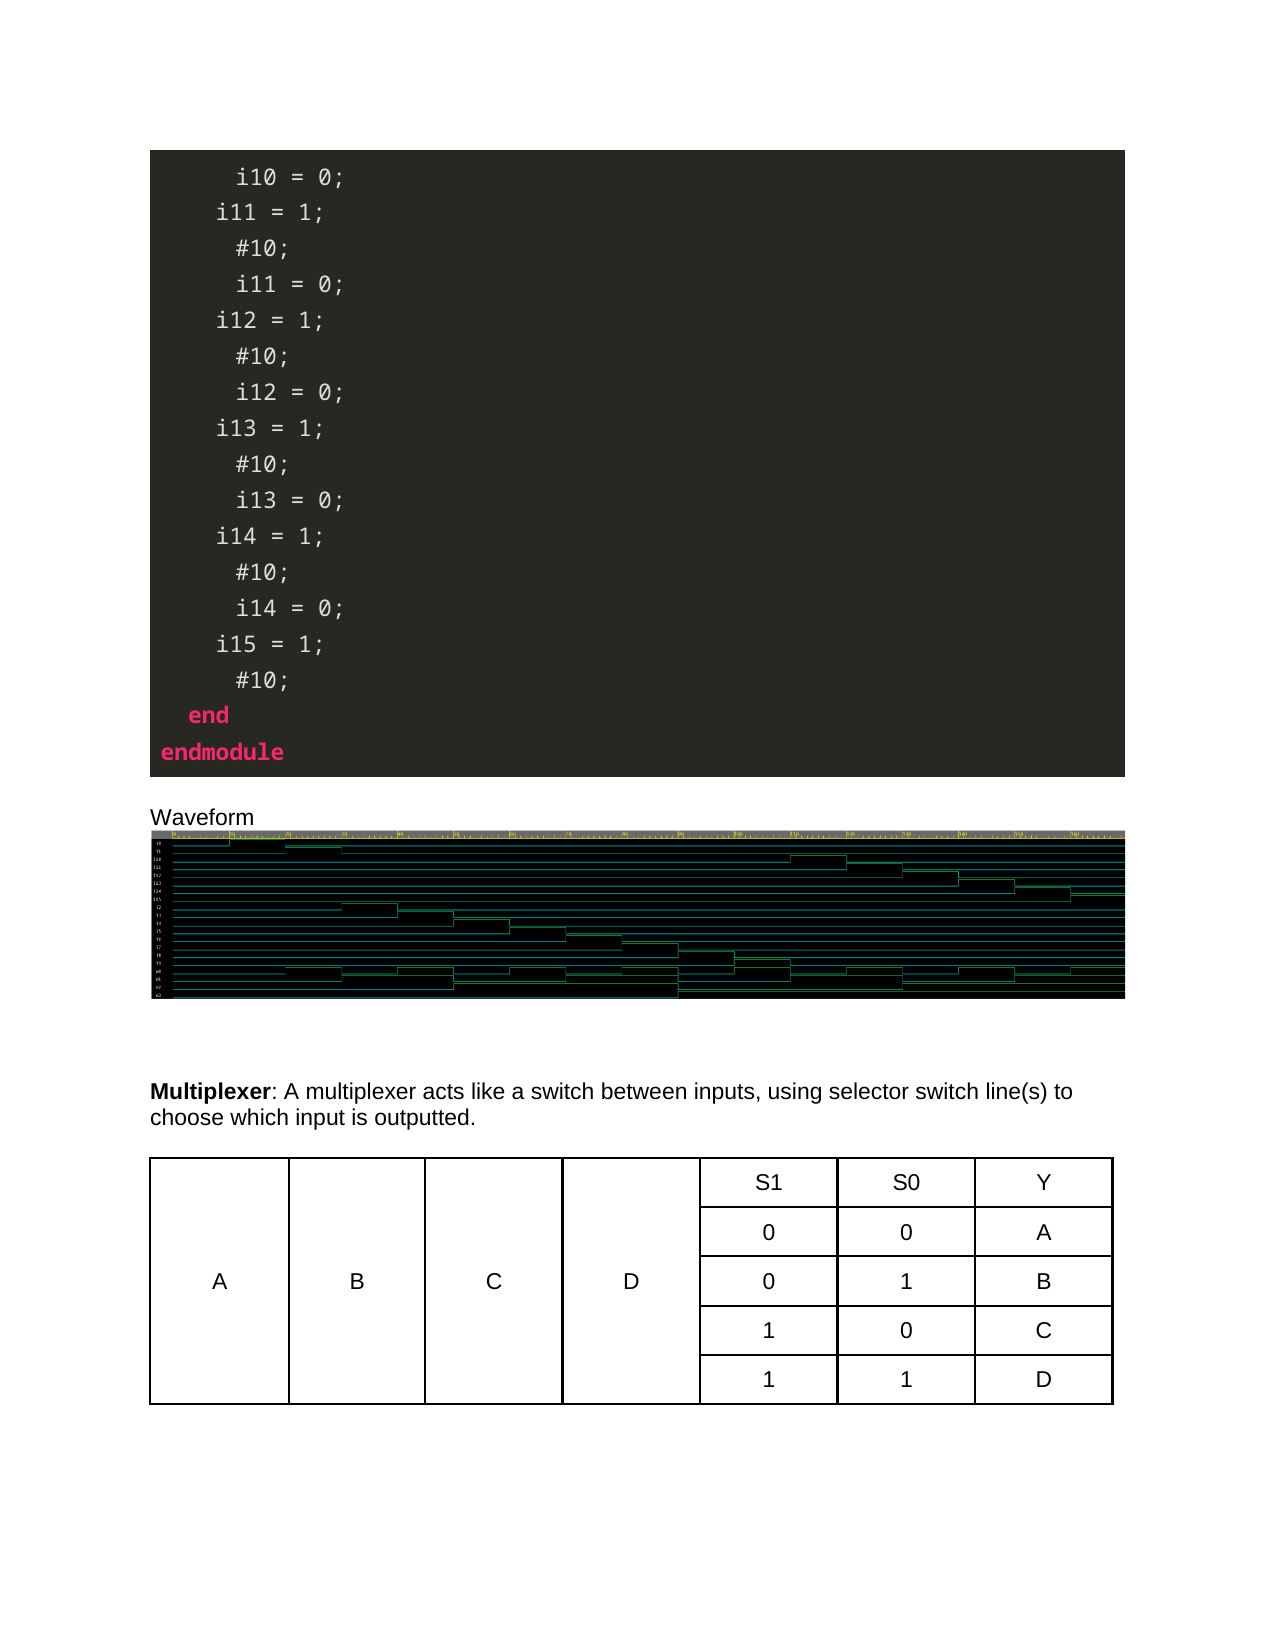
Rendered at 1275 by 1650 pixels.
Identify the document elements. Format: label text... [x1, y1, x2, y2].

table_cell 1 [839, 1356, 974, 1403]
text Multiplexer: A multiplexer acts like a switch between inputs, using selector switch line(s) to choose which input is outputted. [150, 1078, 1125, 1130]
table_cell 1 [701, 1356, 836, 1403]
table_cell 0 [839, 1208, 974, 1255]
table_header A [151, 1159, 288, 1403]
text Waveform [150, 803, 1125, 829]
table_cell 1 [701, 1307, 836, 1354]
table_header S1 [701, 1159, 836, 1206]
table_cell 1 [839, 1257, 974, 1304]
table_header Y [976, 1159, 1111, 1206]
picture [150, 829, 1125, 999]
table_cell 0 [839, 1307, 974, 1354]
table_cell B [976, 1257, 1111, 1304]
table_header S0 [839, 1159, 974, 1206]
table_cell C [976, 1307, 1111, 1354]
table_header B [290, 1159, 424, 1403]
table_cell 0 [701, 1257, 836, 1304]
table_header D [564, 1159, 699, 1403]
table_header i10 = 0; i11 = 1; #10; i11 = 0; i12 = 1; #10; i12 = 0; i13 = 1; #10; i13 = 0; i14 = 1; #10; i14 = 0; i15 = 1; #10; end endmodule [150, 150, 1125, 777]
table_cell 0 [701, 1208, 836, 1255]
table_cell A [976, 1208, 1111, 1255]
table_cell D [976, 1356, 1111, 1403]
table_header C [426, 1159, 561, 1403]
